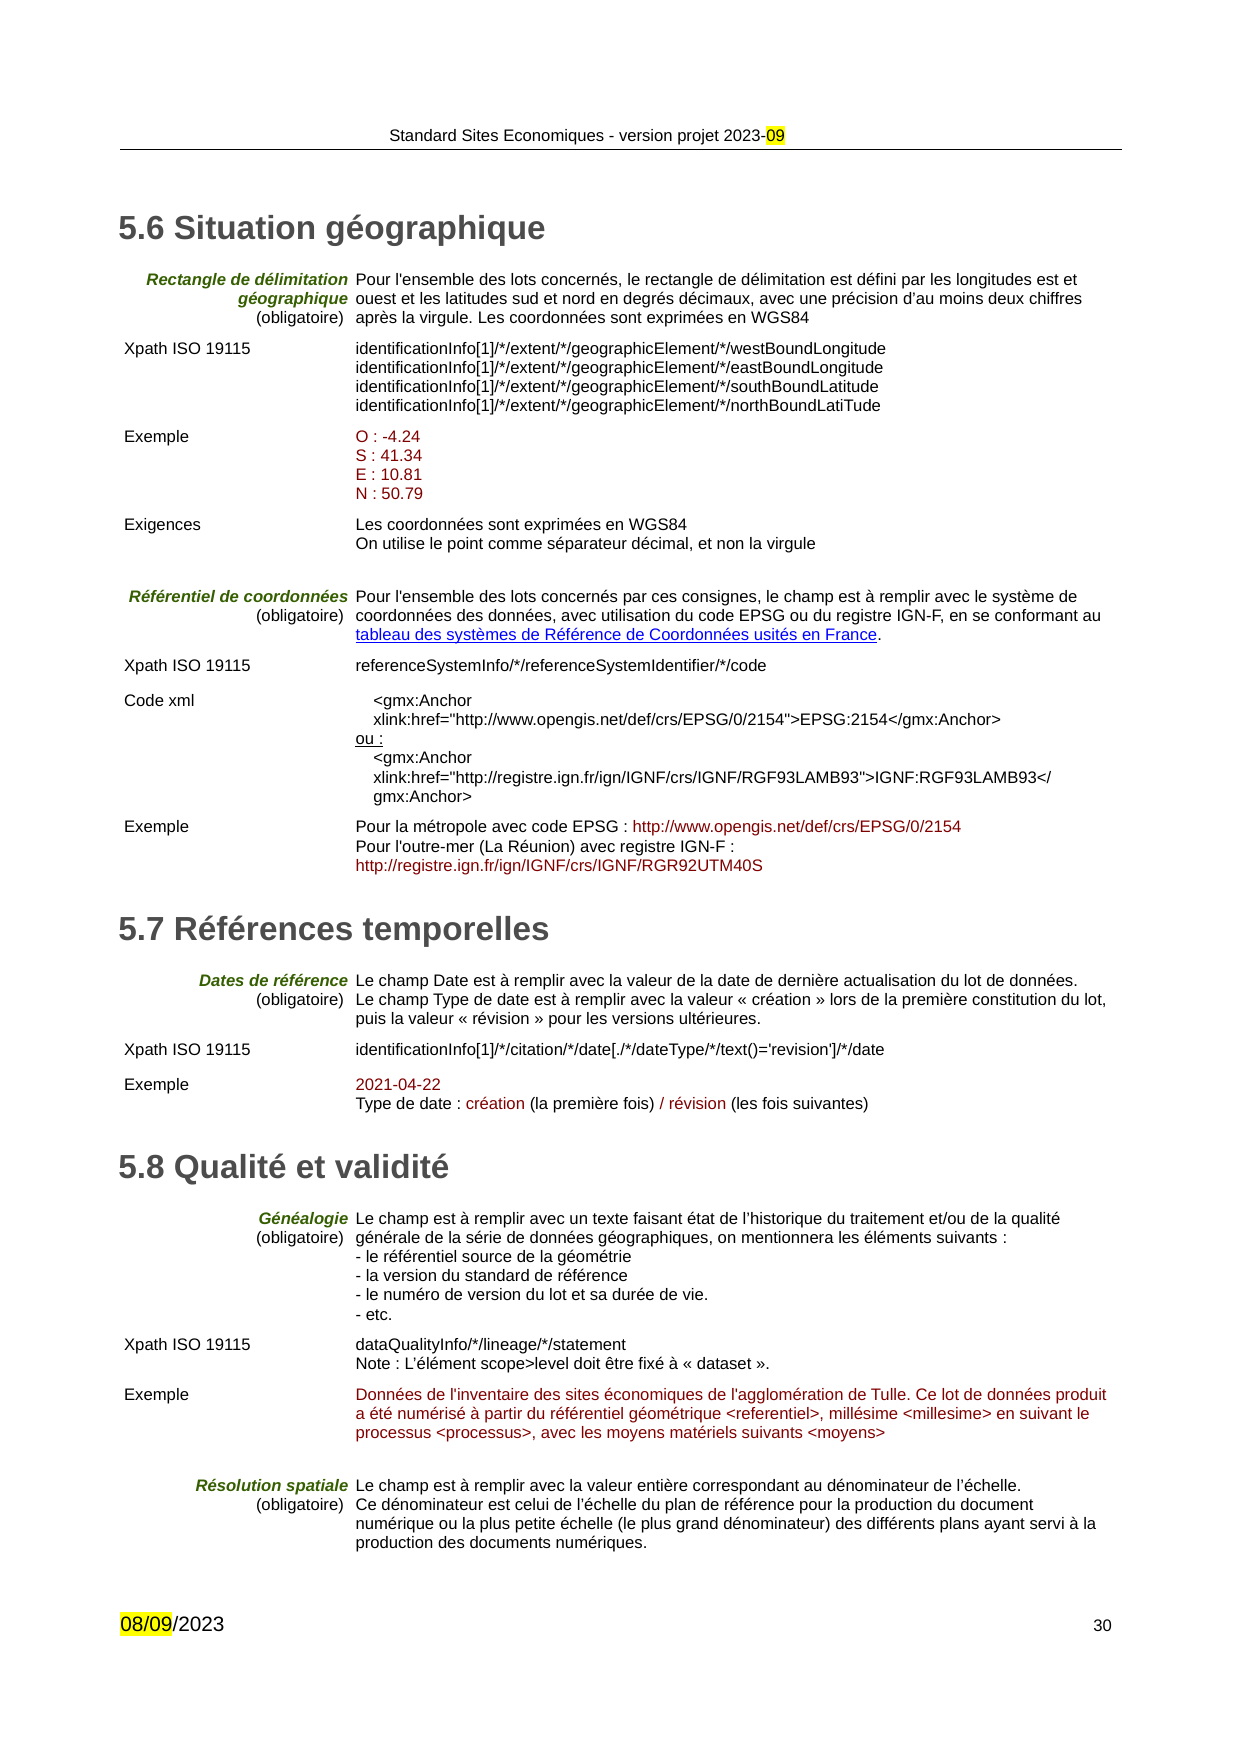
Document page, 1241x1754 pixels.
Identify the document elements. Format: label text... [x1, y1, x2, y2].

table_header Pour l'ensemble des lots concernés, le rectangle de délimitation est défini par les longitudes est et ouest et les latitudes sud et nord en degrés décimaux, avec une précision d’au moins deux chiffres après la virgule. Les coordonnées sont exprimées en WGS84 [355, 264, 1122, 333]
table_header Résolution spatiale (obligatoire) [118, 1470, 355, 1558]
table_cell Données de l'inventaire des sites économiques de l'agglomération de Tulle. Ce lot de données produit a été numérisé à partir du référentiel géométrique <referentiel>, millésime <millesime> en suivant le processus <processus>, avec les moyens matériels suivants <moyens> [355, 1379, 1122, 1448]
table_cell Exemple [118, 1069, 355, 1119]
subtitle 5.6 Situation géographique [118, 208, 1122, 246]
table_header Pour l'ensemble des lots concernés par ces consignes, le champ est à remplir avec le système de coordonnées des données, avec utilisation du code EPSG ou du registre IGN-F, en se conformant au tableau des systèmes de Référence de Coordonnées usités en France. [355, 581, 1122, 650]
table_header Généalogie (obligatoire) [118, 1203, 355, 1329]
subtitle 5.7 Références temporelles [118, 908, 1122, 947]
table_cell Les coordonnées sont exprimées en WGS84 On utilise le point comme séparateur décimal, et non la virgule [355, 509, 1122, 559]
table_cell 2021-04-22 Type de date : création (la première fois) / révision (les fois suivantes) [355, 1069, 1122, 1119]
table_cell Xpath ISO 19115 [118, 333, 355, 421]
table_cell Exemple [118, 421, 355, 509]
table_header Le champ est à remplir avec la valeur entière correspondant au dénominateur de l’échelle. Ce dénominateur est celui de l’échelle du plan de référence pour la production du document numérique ou la plus petite échelle (le plus grand dénominateur) des différents plans ayant servi à la production des documents numériques. [355, 1470, 1122, 1558]
table_cell Exemple [118, 1379, 355, 1448]
table_header Le champ est à remplir avec un texte faisant état de l’historique du traitement et/ou de la qualité générale de la série de données géographiques, on mentionnera les éléments suivants : - le référentiel source de la géométrie - la version du standard de référence - le numéro de version du lot et sa durée de vie. - etc. [355, 1203, 1122, 1329]
table_cell Exigences [118, 509, 355, 559]
table_header Référentiel de coordonnées (obligatoire) [118, 581, 355, 650]
table_cell Code xml [118, 685, 355, 812]
table_cell Xpath ISO 19115 [118, 1329, 355, 1379]
subtitle 5.8 Qualité et validité [118, 1147, 1122, 1185]
table_cell Xpath ISO 19115 [118, 1034, 355, 1069]
table_cell identificationInfo[1]/*/citation/*/date[./*/dateType/*/text()='revision']/*/date [355, 1034, 1122, 1069]
table_cell O : -4.24 S : 41.34 E : 10.81 N : 50.79 [355, 421, 1122, 509]
table_cell Xpath ISO 19115 [118, 650, 355, 685]
table_header Dates de référence (obligatoire) [118, 965, 355, 1034]
table_cell Pour la métropole avec code EPSG : http://www.opengis.net/def/crs/EPSG/0/2154 Pour l'outre-mer (La Réunion) avec registre IGN-F : http://registre.ign.fr/ign/IGNF/crs/IGNF/RGR92UTM40S [355, 812, 1122, 881]
table_cell referenceSystemInfo/*/referenceSystemIdentifier/*/code [355, 650, 1122, 685]
table_cell Exemple [118, 812, 355, 881]
table_cell <gmx:Anchor xlink:href="http://www.opengis.net/def/crs/EPSG/0/2154">EPSG:2154</gmx:Anchor> ou : <gmx:Anchor xlink:href="http://registre.ign.fr/ign/IGNF/crs/IGNF/RGF93LAMB93">IGNF:RGF93LAMB93</gmx:Anchor> [355, 685, 1122, 812]
table_header Le champ Date est à remplir avec la valeur de la date de dernière actualisation du lot de données. Le champ Type de date est à remplir avec la valeur « création » lors de la première constitution du lot, puis la valeur « révision » pour les versions ultérieures. [355, 965, 1122, 1034]
table_cell dataQualityInfo/*/lineage/*/statement Note : L’élément scope>level doit être fixé à « dataset ». [355, 1329, 1122, 1379]
table_cell identificationInfo[1]/*/extent/*/geographicElement/*/westBoundLongitude identificationInfo[1]/*/extent/*/geographicElement/*/eastBoundLongitude identificationInfo[1]/*/extent/*/geographicElement/*/southBoundLatitude identificationInfo[1]/*/extent/*/geographicElement/*/northBoundLatiTude [355, 333, 1122, 421]
table_header Rectangle de délimitation géographique (obligatoire) [118, 264, 355, 333]
